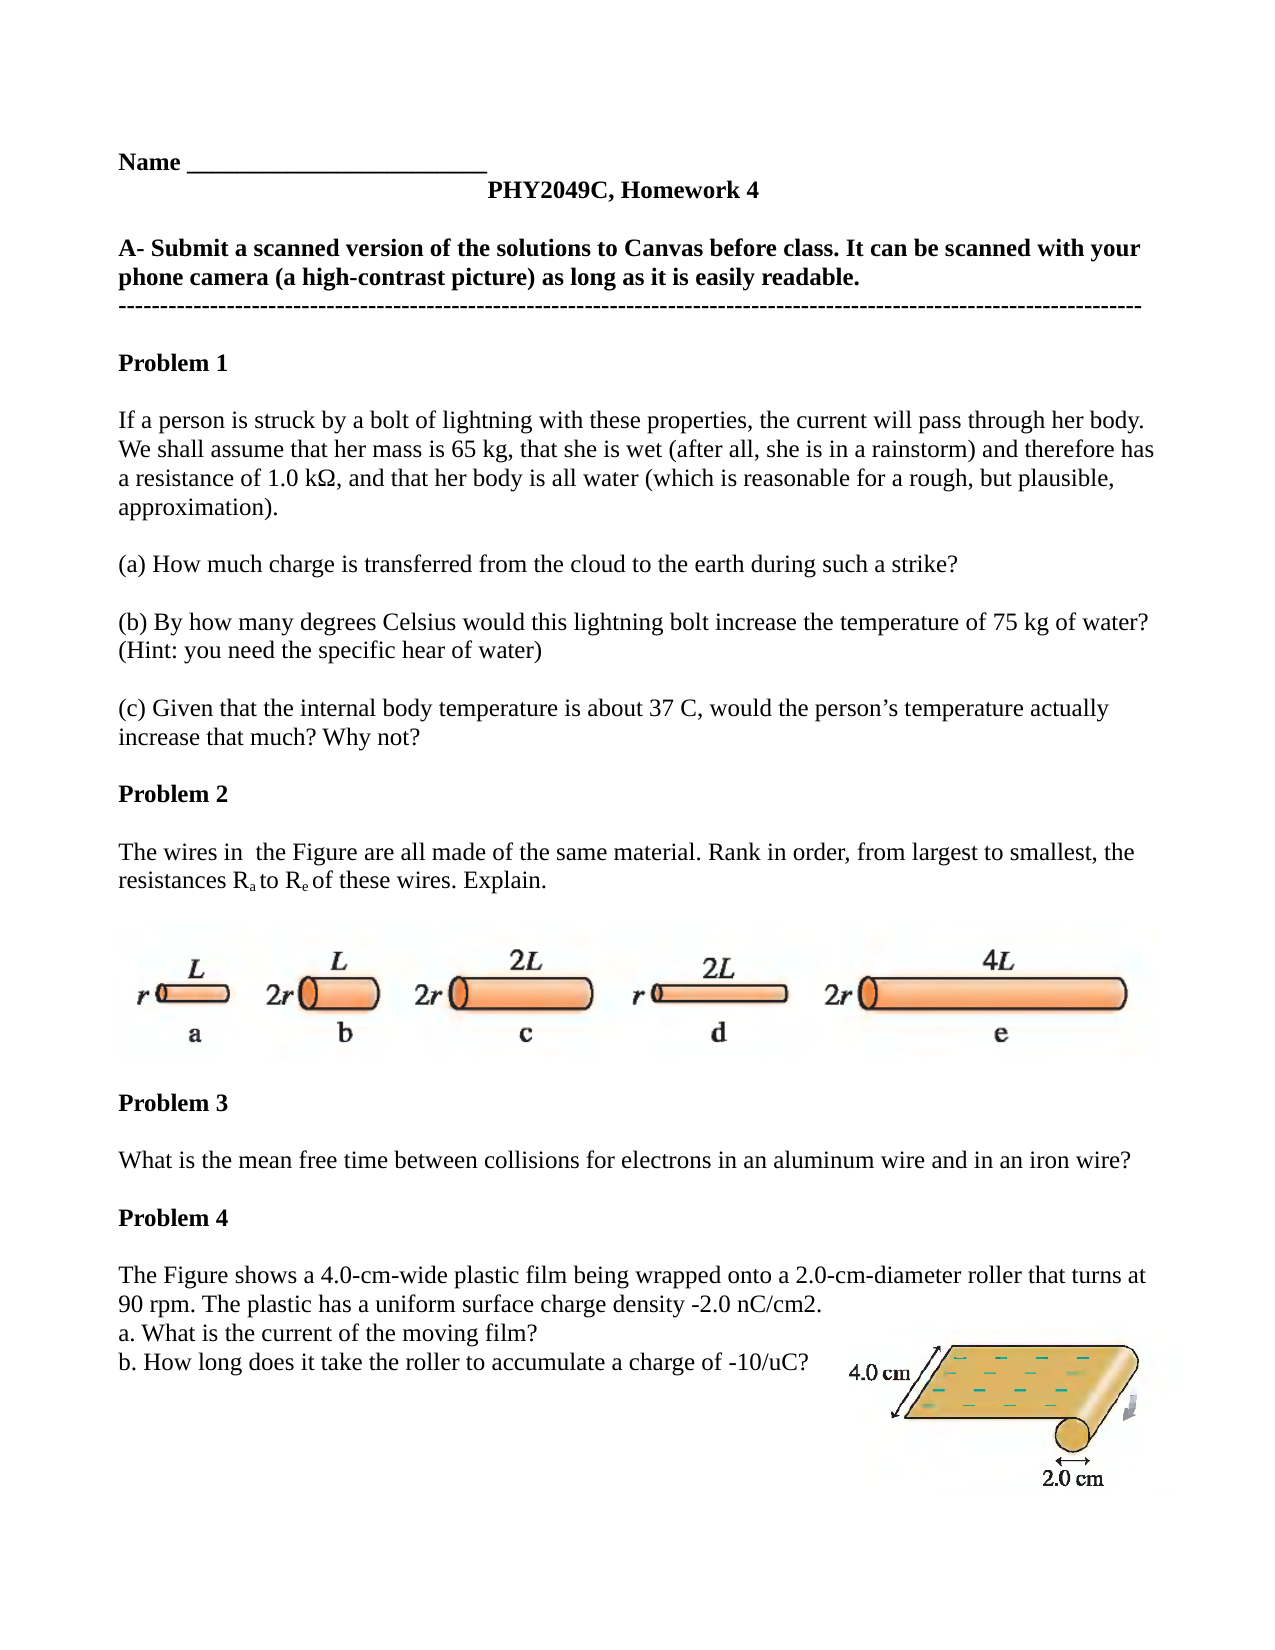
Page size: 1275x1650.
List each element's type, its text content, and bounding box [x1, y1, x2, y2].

text The wires in the Figure are all made of the same material. Rank in order, from largest to smallest, the resistances Ra to Re of these wires. Explain. [118, 837, 1157, 894]
text b. How long does it take the roller to accumulate a charge of -10/uC? [118, 1347, 847, 1375]
text (c) Given that the internal body temperature is about 37 C, would the person’s temperature actually increase that much? Why not? [118, 693, 1157, 751]
text The Figure shows a 4.0-cm-wide plastic film being wrapped onto a 2.0-cm-diameter roller that turns at 90 rpm. The plastic has a uniform surface charge density -2.0 nC/cm2. [118, 1260, 1157, 1318]
picture [118, 923, 1157, 1059]
text PHY2049C, Homework 4 [118, 176, 1157, 204]
text Problem 1 [118, 348, 1157, 377]
text Problem 3 [118, 1088, 1157, 1117]
text (a) How much charge is transferred from the cloud to the earth during such a strike? [118, 549, 1157, 578]
text (b) By how many degrees Celsius would this lightning bolt increase the temperature of 75 kg of water? [118, 607, 1157, 636]
text Problem 2 [118, 779, 1157, 808]
text If a person is struck by a bolt of lightning with these properties, the current will pass through her body. We shall assume that her mass is 65 kg, that she is wet (after all, she is in a rainstorm) and therefore has a resistance of 1.0 kΩ, and that her body is all water (which is reasonable for a rough, but plausible, approximation). [118, 406, 1157, 521]
text Name ________________________ [118, 147, 1157, 176]
text --------------------------------------------------------------------------------------------------------------------------- [118, 291, 1157, 319]
text A- Submit a scanned version of the solutions to Canvas before class. It can be scanned with your phone camera (a high-contrast picture) as long as it is easily readable. [118, 233, 1157, 291]
picture [847, 1326, 1181, 1492]
text What is the mean free time between collisions for electrons in an aluminum wire and in an iron wire? [118, 1145, 1157, 1174]
text a. What is the current of the moving film? [118, 1318, 1157, 1347]
text Problem 4 [118, 1203, 1157, 1232]
text (Hint: you need the specific hear of water) [118, 636, 1157, 664]
